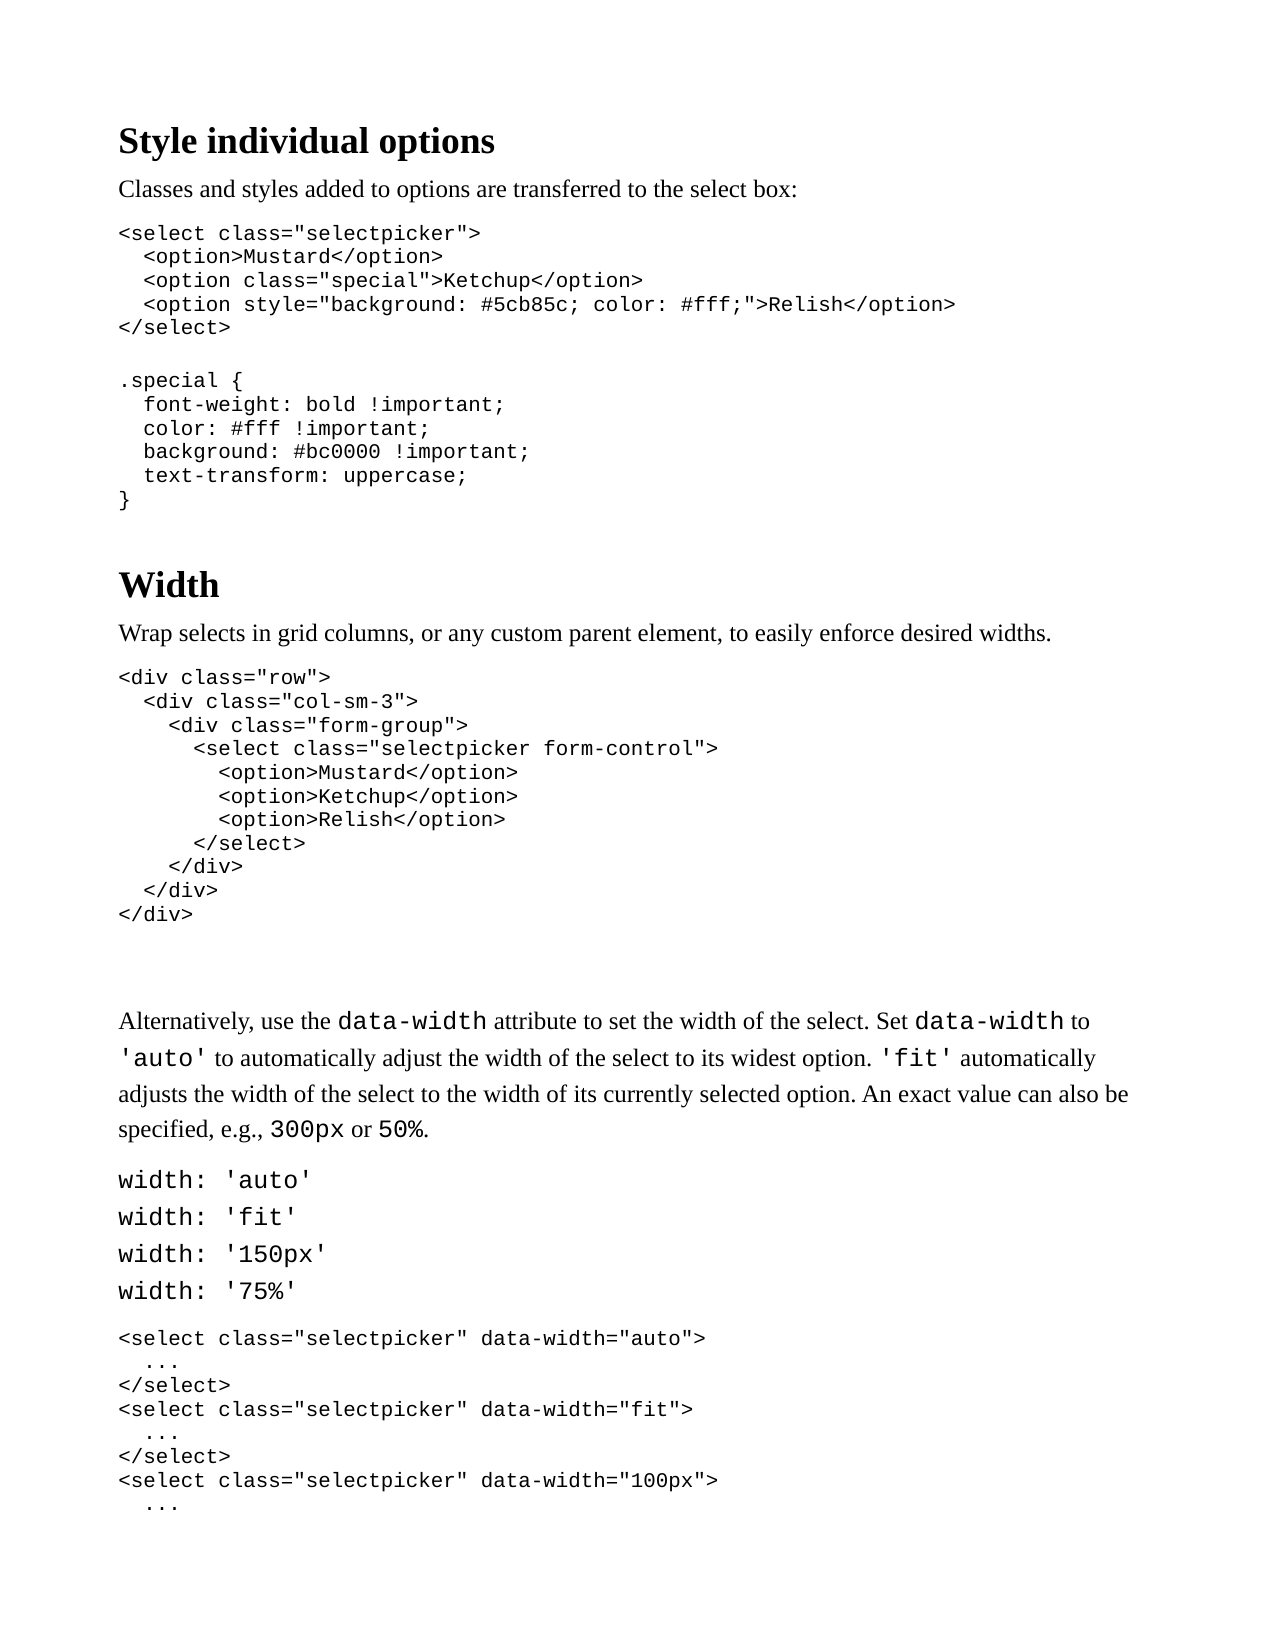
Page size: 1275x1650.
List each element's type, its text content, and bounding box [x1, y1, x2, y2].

text Classes and styles added to options are transferred to the select box: [118, 174, 1157, 202]
text width: '150px' [118, 1239, 1157, 1270]
text ... [118, 1422, 1157, 1446]
text <option>Mustard</option> [118, 762, 1157, 786]
text <select class="selectpicker" data-width="auto"> [118, 1328, 1157, 1351]
text <select class="selectpicker"> [118, 223, 1157, 246]
text } [118, 489, 1157, 512]
text <div class="col-sm-3"> [118, 691, 1157, 715]
text <select class="selectpicker form-control"> [118, 738, 1157, 762]
text Alternatively, use the data-width attribute to set the width of the select. Set data-width to 'auto' to automatically adjust the width of the select to its widest option. 'fit' automatically adjusts the width of the select to the width of its currently selected option. An exact value can also be specified, e.g., 300px or 50%. [118, 1006, 1157, 1144]
text <option>Ketchup</option> [118, 786, 1157, 809]
text <div class="row"> [118, 667, 1157, 691]
text <select class="selectpicker" data-width="fit"> [118, 1399, 1157, 1422]
text <option class="special">Ketchup</option> [118, 270, 1157, 294]
text <select class="selectpicker" data-width="100px"> [118, 1469, 1157, 1493]
text ... [118, 1493, 1157, 1517]
text <option>Mustard</option> [118, 246, 1157, 270]
text width: 'auto' [118, 1165, 1157, 1196]
text color: #fff !important; [118, 418, 1157, 441]
text </select> [118, 1375, 1157, 1399]
text .special { [118, 371, 1157, 394]
text </select> [118, 833, 1157, 857]
text </div> [118, 857, 1157, 880]
text <option>Relish</option> [118, 809, 1157, 833]
text </select> [118, 1446, 1157, 1469]
text </div> [118, 904, 1157, 927]
text <option style="background: #5cb85c; color: #fff;">Relish</option> [118, 294, 1157, 317]
text </select> [118, 317, 1157, 341]
text Wrap selects in grid columns, or any custom parent element, to easily enforce desired widths. [118, 618, 1157, 647]
text <div class="form-group"> [118, 715, 1157, 738]
text </div> [118, 880, 1157, 904]
text font-weight: bold !important; [118, 394, 1157, 418]
text background: #bc0000 !important; [118, 441, 1157, 465]
text width: 'fit' [118, 1202, 1157, 1233]
text width: '75%' [118, 1276, 1157, 1307]
subtitle Style individual options [118, 118, 1157, 161]
subtitle Width [118, 563, 1157, 606]
text ... [118, 1351, 1157, 1375]
text text-transform: uppercase; [118, 465, 1157, 489]
